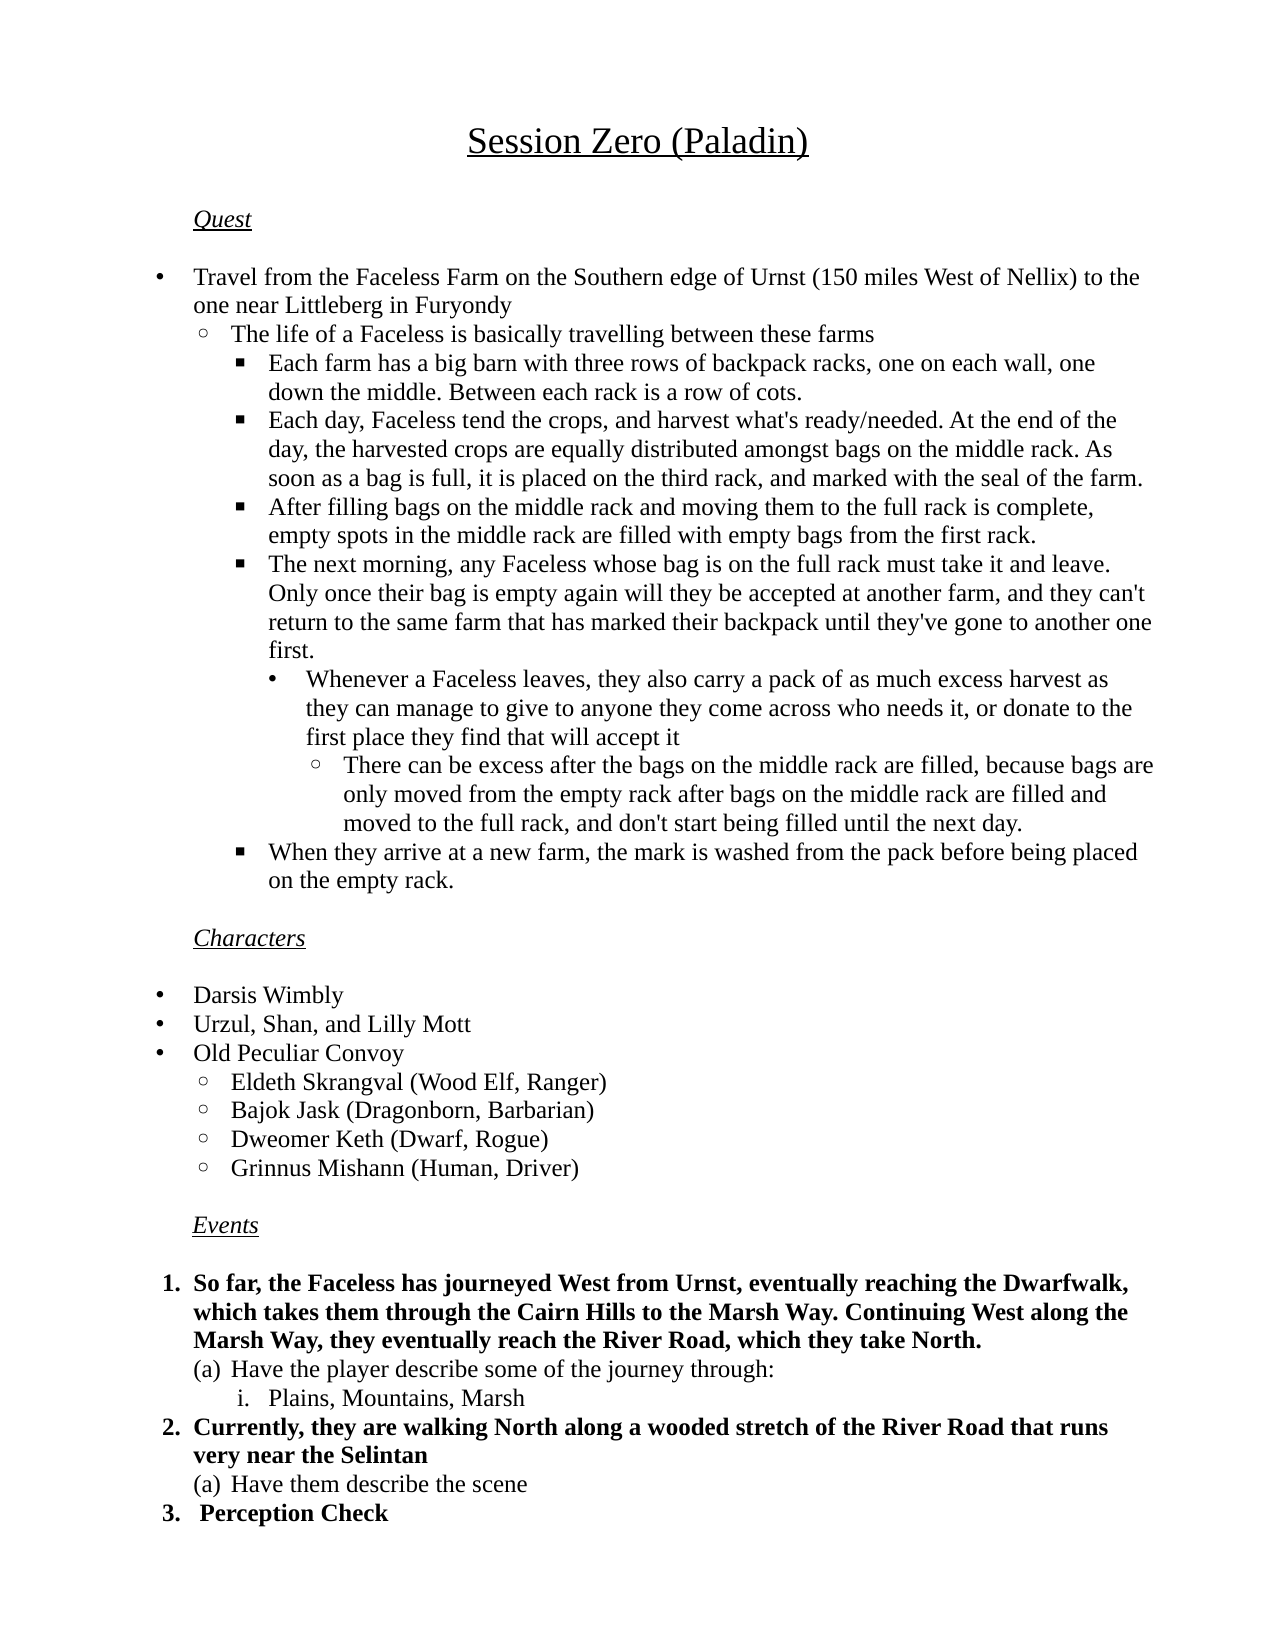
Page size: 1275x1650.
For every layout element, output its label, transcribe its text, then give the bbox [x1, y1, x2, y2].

list Have them describe the scene [193, 1469, 1157, 1498]
list There can be excess after the bags on the middle rack are filled, because bags are only moved from the empty rack after bags on the middle rack are filled and moved to the full rack, and don't start being filled until the next day. [306, 751, 1157, 837]
list After filling bags on the middle rack and moving them to the full rack is complete, empty spots in the middle rack are filled with empty bags from the first rack. [231, 492, 1157, 549]
list Have the player describe some of the journey through: [193, 1354, 1157, 1383]
text Events [118, 1211, 1157, 1239]
list Plains, Mountains, Marsh [231, 1383, 1157, 1412]
list The next morning, any Faceless whose bag is on the full rack must take it and leave. Only once their bag is empty again will they be accepted at another farm, and they can't return to the same farm that has marked their backpack until they've gone to another one first. [231, 549, 1157, 664]
list Characters [156, 923, 1157, 952]
list When they arrive at a new farm, the mark is washed from the pack before being placed on the empty rack. [231, 837, 1157, 894]
list Quest [156, 204, 1157, 233]
list Dweomer Keth (Dwarf, Rogue) [193, 1124, 1157, 1153]
list Old Peculiar Convoy [156, 1038, 1157, 1067]
list So far, the Faceless has journeyed West from Urnst, eventually reaching the Dwarfwalk, which takes them through the Cairn Hills to the Marsh Way. Continuing West along the Marsh Way, they eventually reach the River Road, which they take North. [156, 1268, 1157, 1354]
list Urzul, Shan, and Lilly Mott [156, 1009, 1157, 1038]
list The life of a Faceless is basically travelling between these farms [193, 319, 1157, 348]
list Eldeth Skrangval (Wood Elf, Ranger) [193, 1067, 1157, 1096]
list Each day, Faceless tend the crops, and harvest what's ready/needed. At the end of the day, the harvested crops are equally distributed amongst bags on the middle rack. As soon as a bag is full, it is placed on the third rack, and marked with the seal of the farm. [231, 406, 1157, 492]
list Grinnus Mishann (Human, Driver) [193, 1153, 1157, 1182]
list Whenever a Faceless leaves, they also carry a pack of as much excess harvest as they can manage to give to anyone they come across who needs it, or donate to the first place they find that will accept it [268, 664, 1157, 751]
text Session Zero (Paladin) [118, 118, 1157, 161]
list Travel from the Faceless Farm on the Southern edge of Urnst (150 miles West of Nellix) to the one near Littleberg in Furyondy [156, 262, 1157, 319]
list Darsis Wimbly [156, 981, 1157, 1009]
list Each farm has a big barn with three rows of backpack racks, one on each wall, one down the middle. Between each rack is a row of cots. [231, 348, 1157, 406]
list Perception Check [156, 1498, 1157, 1527]
list Currently, they are walking North along a wooded stretch of the River Road that runs very near the Selintan [156, 1412, 1157, 1469]
list Bajok Jask (Dragonborn, Barbarian) [193, 1096, 1157, 1124]
